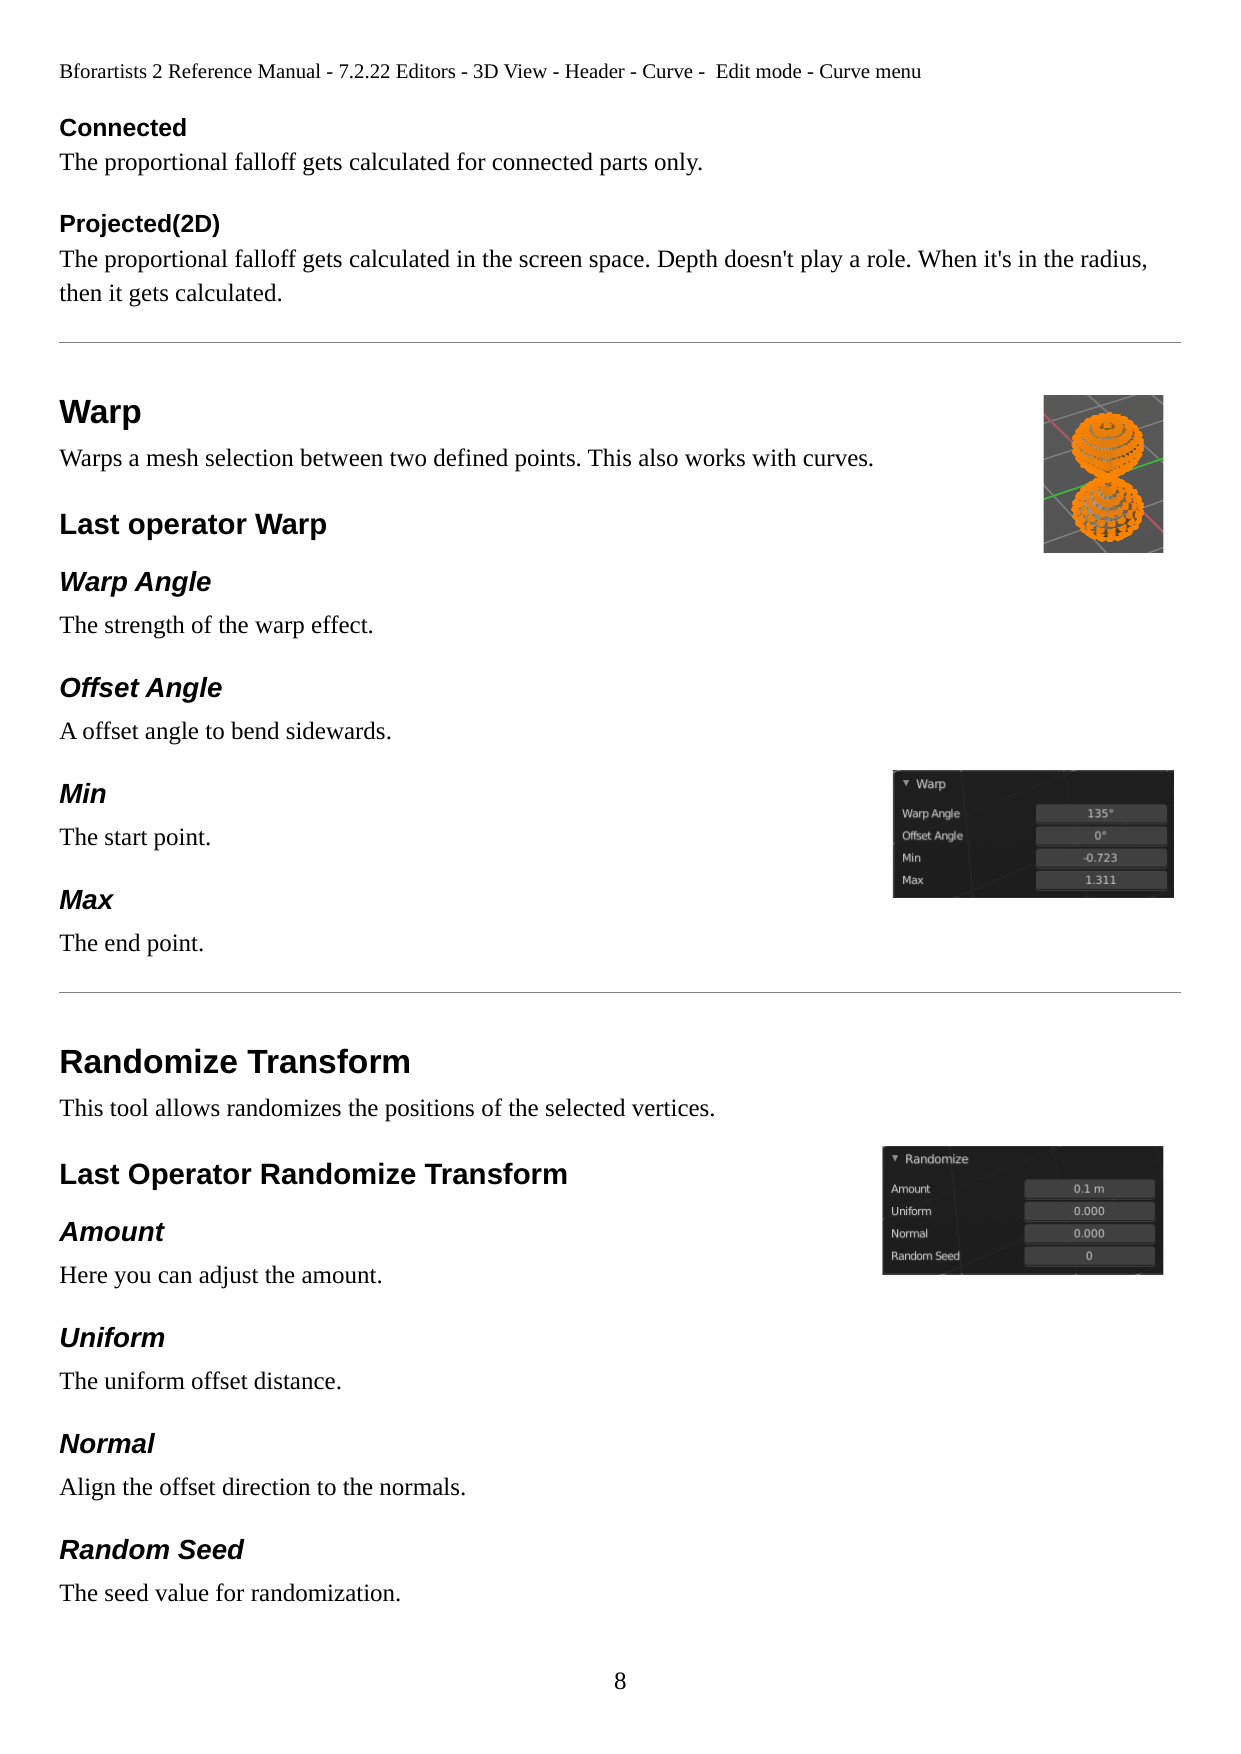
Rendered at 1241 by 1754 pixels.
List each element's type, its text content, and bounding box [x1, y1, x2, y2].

subtitle [1164, 507, 1181, 541]
subtitle Uniform [59, 1322, 1181, 1353]
subtitle Last Operator Randomize Transform [59, 1157, 882, 1191]
picture [892, 770, 1174, 898]
subtitle Warp [59, 392, 1181, 431]
text Warps a mesh selection between two defined points. This also works with curves. [59, 443, 1043, 472]
subtitle Last operator Warp [59, 507, 1043, 541]
text The uniform offset distance. [59, 1366, 1181, 1395]
subtitle [1164, 1216, 1181, 1247]
text The proportional falloff gets calculated for connected parts only. [59, 147, 1181, 176]
subtitle [1174, 778, 1181, 809]
text The seed value for randomization. [59, 1578, 1181, 1607]
subtitle Warp Angle [59, 566, 1181, 598]
text The proportional falloff gets calculated in the screen space. Depth doesn't play a role. When it's in the radius, then it gets calculated. [59, 244, 1181, 307]
text Here you can adjust the amount. [59, 1260, 1181, 1289]
picture [882, 1146, 1164, 1275]
text The start point. [59, 822, 892, 851]
subtitle Normal [59, 1427, 1181, 1459]
picture [1043, 395, 1164, 553]
subtitle Min [59, 778, 892, 809]
text The end point. [59, 928, 1181, 957]
text A offset angle to bend sidewards. [59, 716, 1181, 745]
text The strength of the warp effect. [59, 610, 1181, 639]
subtitle Max [59, 884, 1181, 916]
subtitle Connected [59, 113, 1181, 141]
subtitle Amount [59, 1216, 882, 1247]
subtitle Offset Angle [59, 672, 1181, 704]
subtitle Random Seed [59, 1533, 1181, 1565]
text This tool allows randomizes the positions of the selected vertices. [59, 1093, 1181, 1122]
text Align the offset direction to the normals. [59, 1472, 1181, 1501]
subtitle Projected(2D) [59, 209, 1181, 237]
subtitle Randomize Transform [59, 1042, 1181, 1081]
